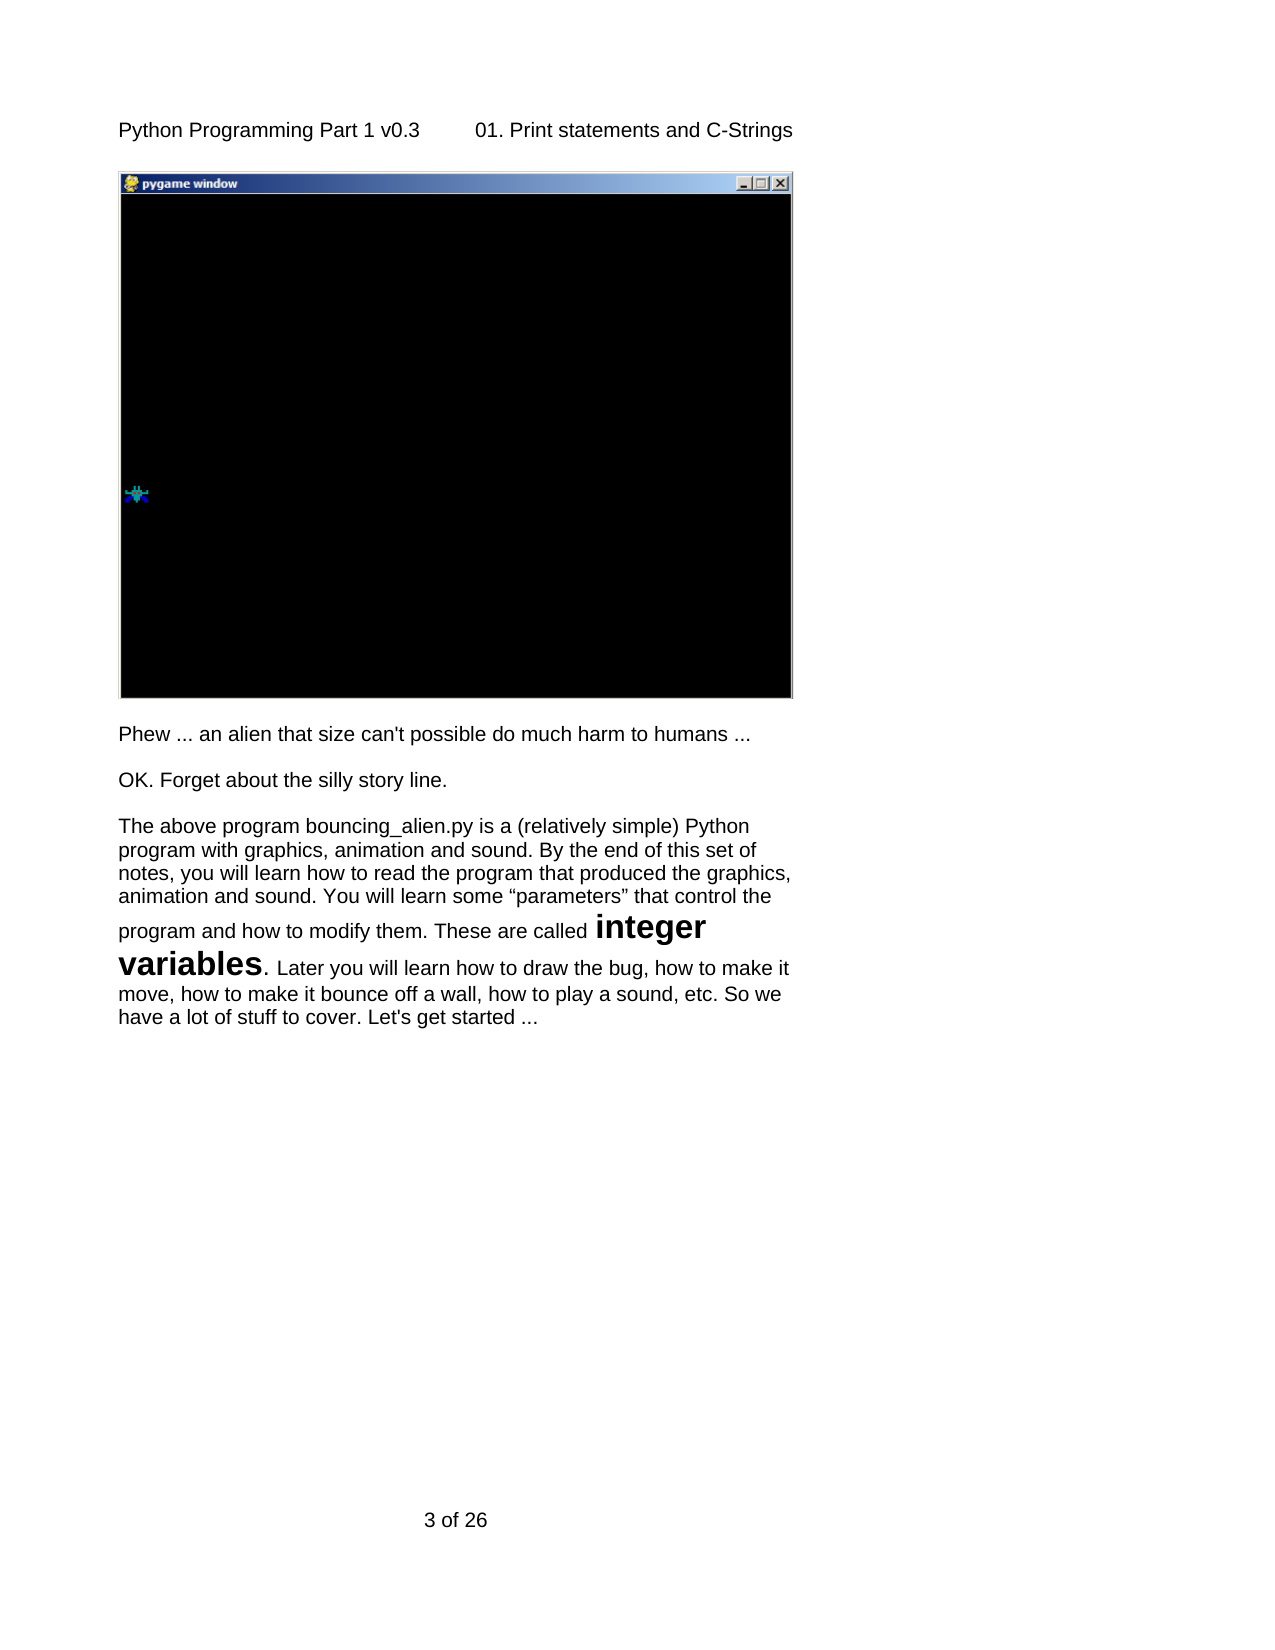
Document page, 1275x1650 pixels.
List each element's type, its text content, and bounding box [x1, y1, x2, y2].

text Phew ... an alien that size can't possible do much harm to humans ... [118, 722, 793, 745]
text OK. Forget about the silly story line. [118, 769, 793, 792]
text The above program bouncing_alien.py is a (relatively simple) Python program with graphics, animation and sound. By the end of this set of notes, you will learn how to read the program that produced the graphics, animation and sound. You will learn some “parameters” that control the program and how to modify them. These are called integer variables. Later you will learn how to draw the bug, how to make it move, how to make it bounce off a wall, how to play a sound, etc. So we have a lot of stuff to cover. Let's get started ... [118, 815, 793, 1029]
